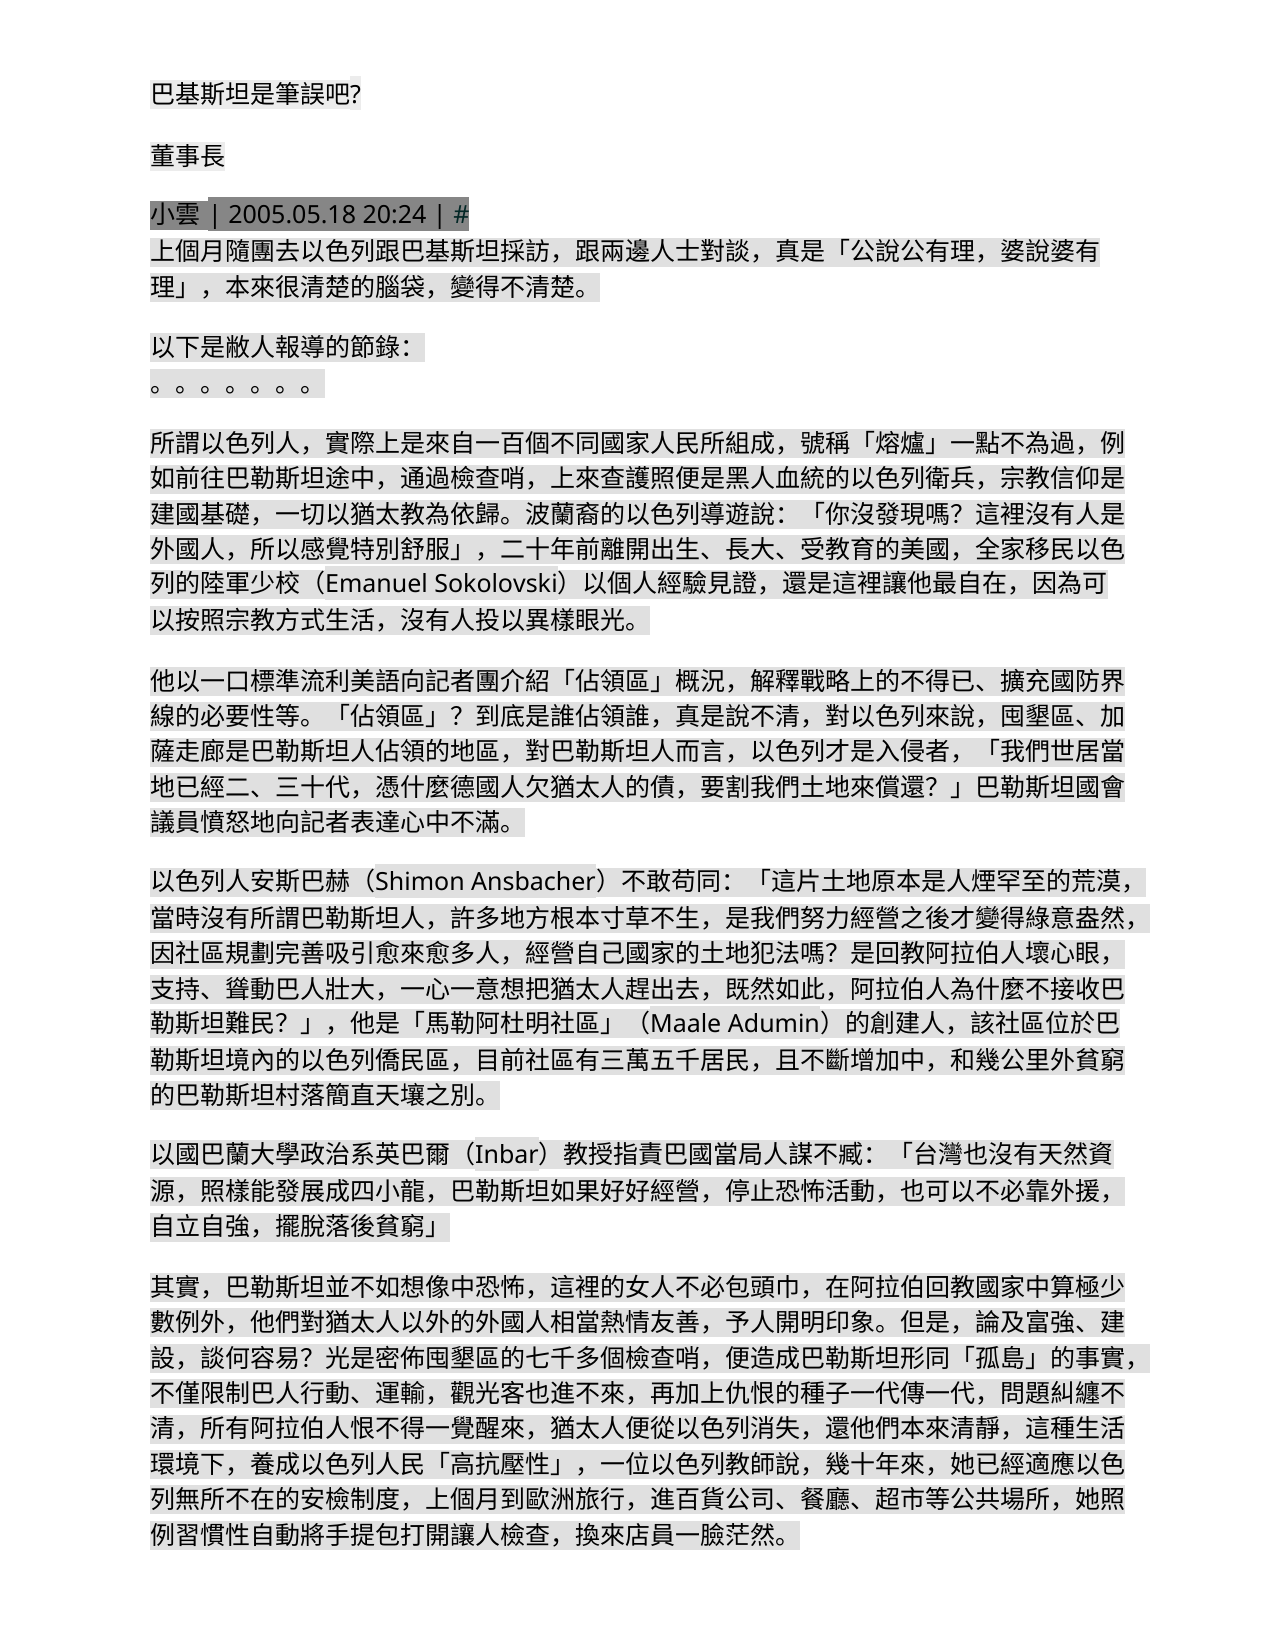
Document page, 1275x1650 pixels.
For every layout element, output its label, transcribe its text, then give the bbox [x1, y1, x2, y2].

text 以國巴蘭大學政治系英巴爾（Inbar）教授指責巴國當局人謀不臧：「台灣也沒有天然資源，照樣能發展成四小龍，巴勒斯坦如果好好經營，停止恐怖活動，也可以不必靠外援，自立自強，擺脫落後貧窮」 [150, 1135, 1125, 1242]
text 小雲 | 2005.05.18 20:24 | # [150, 196, 1125, 231]
text 他以一口標準流利美語向記者團介紹「佔領區」概況，解釋戰略上的不得已、擴充國防界線的必要性等。「佔領區」？到底是誰佔領誰，真是說不清，對以色列來說，囤墾區、加薩走廊是巴勒斯坦人佔領的地區，對巴勒斯坦人而言，以色列才是入侵者，「我們世居當地已經二、三十代，憑什麼德國人欠猶太人的債，要割我們土地來償還？」巴勒斯坦國會議員憤怒地向記者表達心中不滿。 [150, 660, 1125, 837]
text 上個月隨團去以色列跟巴基斯坦採訪，跟兩邊人士對談，真是「公說公有理，婆說婆有理」，本來很清楚的腦袋，變得不清楚。 [150, 231, 1125, 302]
text 以色列人安斯巴赫（Shimon Ansbacher）不敢苟同：「這片土地原本是人煙罕至的荒漠，當時沒有所謂巴勒斯坦人，許多地方根本寸草不生，是我們努力經營之後才變得綠意盎然，因社區規劃完善吸引愈來愈多人，經營自己國家的土地犯法嗎？是回教阿拉伯人壞心眼，支持、聳動巴人壯大，一心一意想把猶太人趕出去，既然如此，阿拉伯人為什麼不接收巴勒斯坦難民？」，他是「馬勒阿杜明社區」（Maale Adumin）的創建人，該社區位於巴勒斯坦境內的以色列僑民區，目前社區有三萬五千居民，且不斷增加中，和幾公里外貧窮的巴勒斯坦村落簡直天壤之別。 [150, 862, 1125, 1110]
text 巴基斯坦是筆誤吧? [150, 75, 1125, 110]
text 以下是敝人報導的節錄： 。。。。。。。 [150, 327, 1125, 398]
text 其實，巴勒斯坦並不如想像中恐怖，這裡的女人不必包頭巾，在阿拉伯回教國家中算極少數例外，他們對猶太人以外的外國人相當熱情友善，予人開明印象。但是，論及富強、建設，談何容易？光是密佈囤墾區的七千多個檢查哨，便造成巴勒斯坦形同「孤島」的事實，不僅限制巴人行動、運輸，觀光客也進不來，再加上仇恨的種子一代傳一代，問題糾纏不清，所有阿拉伯人恨不得一覺醒來，猶太人便從以色列消失，還他們本來清靜，這種生活環境下，養成以色列人民「高抗壓性」，一位以色列教師說，幾十年來，她已經適應以色列無所不在的安檢制度，上個月到歐洲旅行，進百貨公司、餐廳、超市等公共場所，她照例習慣性自動將手提包打開讓人檢查，換來店員一臉茫然。 [150, 1267, 1125, 1550]
text 董事長 [150, 135, 1125, 171]
text 所謂以色列人，實際上是來自一百個不同國家人民所組成，號稱「熔爐」一點不為過，例如前往巴勒斯坦途中，通過檢查哨，上來查護照便是黑人血統的以色列衛兵，宗教信仰是建國基礎，一切以猶太教為依歸。波蘭裔的以色列導遊說：「你沒發現嗎？這裡沒有人是外國人，所以感覺特別舒服」，二十年前離開出生、長大、受教育的美國，全家移民以色列的陸軍少校（Emanuel Sokolovski）以個人經驗見證，還是這裡讓他最自在，因為可以按照宗教方式生活，沒有人投以異樣眼光。 [150, 423, 1125, 635]
